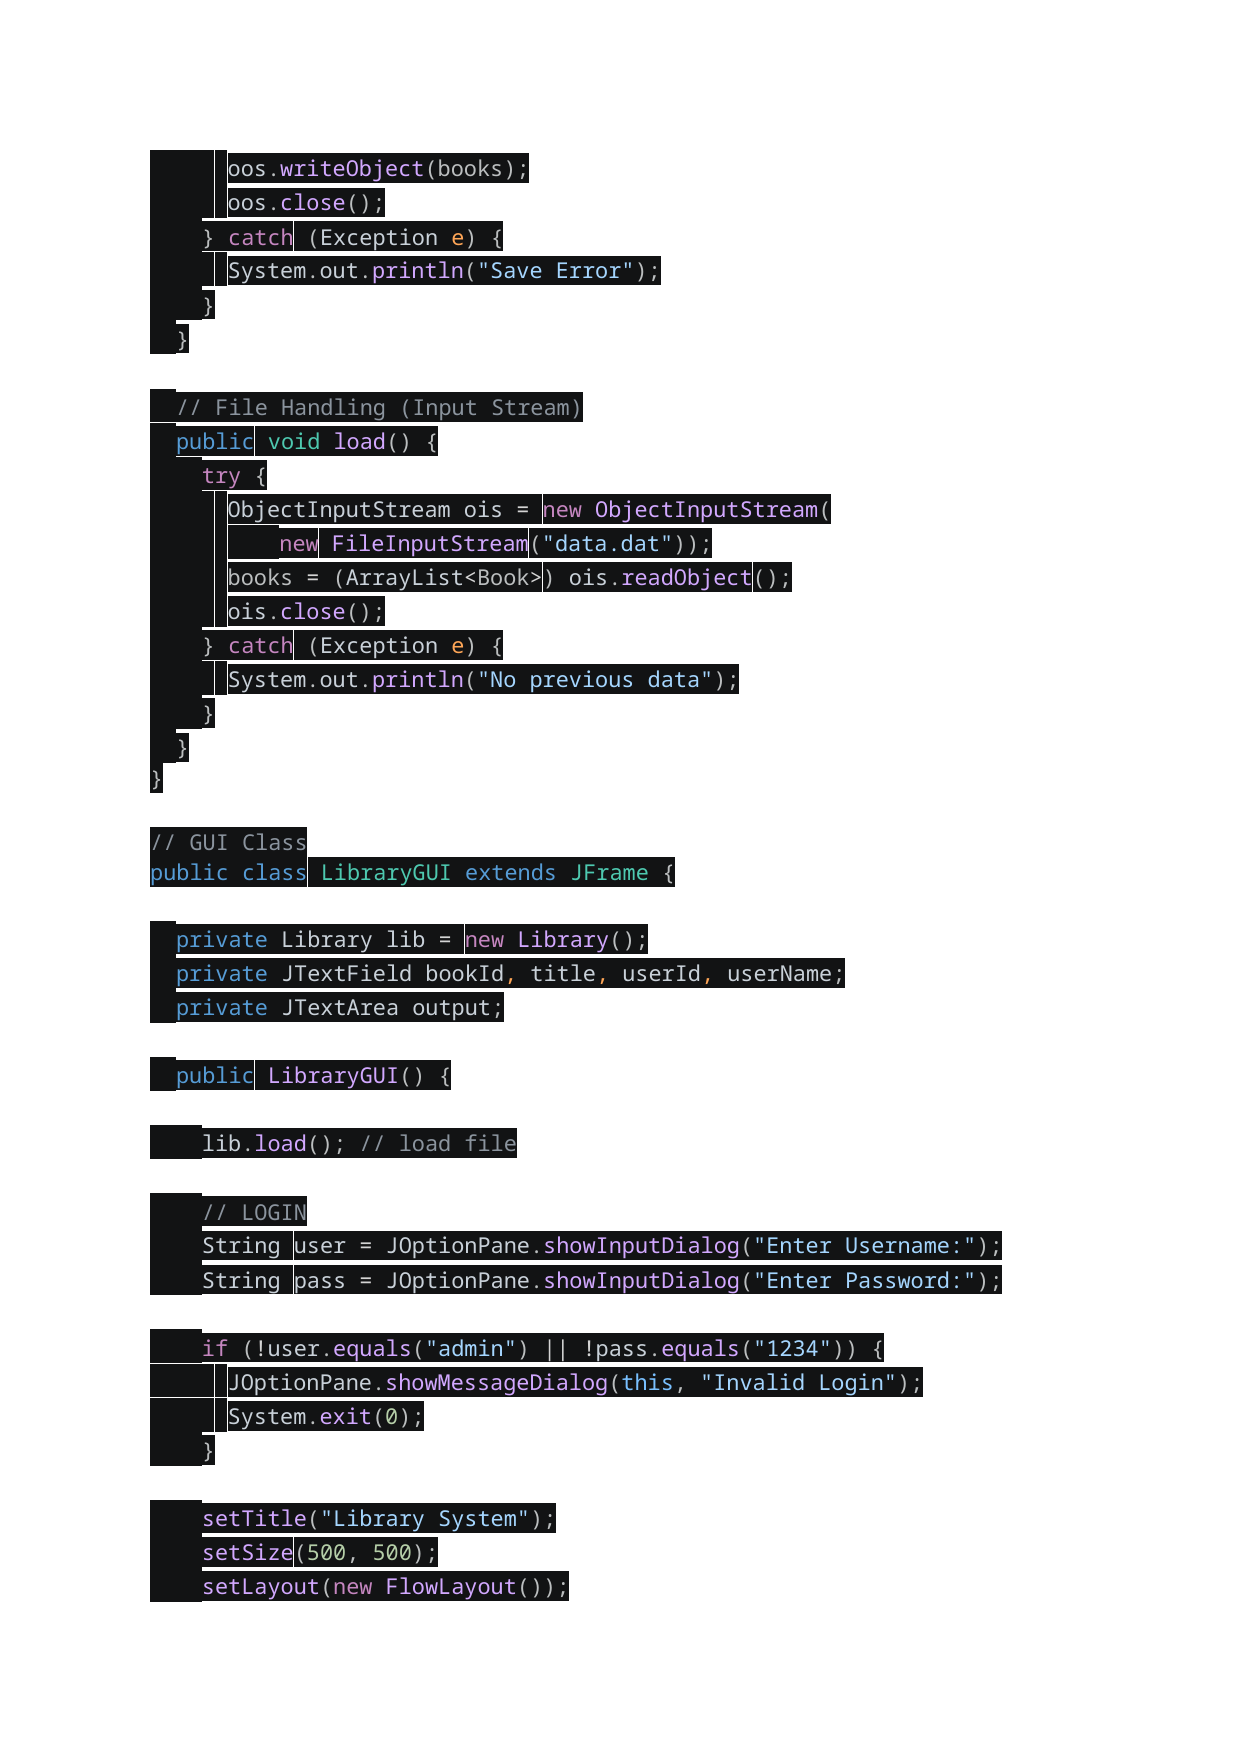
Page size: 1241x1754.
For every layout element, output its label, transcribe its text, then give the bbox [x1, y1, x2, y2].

text } [150, 729, 1090, 763]
text new FileInputStream("data.dat")); [150, 525, 1090, 559]
text setTitle("Library System"); [150, 1500, 1090, 1534]
text String pass = JOptionPane.showInputDialog("Enter Password:"); [150, 1261, 1090, 1295]
text } [150, 695, 1090, 729]
text System.out.println("Save Error"); [150, 252, 1090, 286]
text private JTextArea output; [150, 989, 1090, 1023]
text JOptionPane.showMessageDialog(this, "Invalid Login"); [150, 1363, 1090, 1397]
text setSize(500, 500); [150, 1534, 1090, 1568]
text ois.close(); [150, 593, 1090, 627]
text oos.close(); [150, 184, 1090, 218]
text private Library lib = new Library(); [150, 921, 1090, 955]
text } [150, 763, 1090, 793]
text try { [150, 457, 1090, 491]
text public void load() { [150, 422, 1090, 457]
text lib.load(); // load file [150, 1125, 1090, 1159]
text } [150, 320, 1090, 354]
text String user = JOptionPane.showInputDialog("Enter Username:"); [150, 1227, 1090, 1261]
text oos.writeObject(books); [150, 150, 1090, 184]
text ObjectInputStream ois = new ObjectInputStream( [150, 491, 1090, 525]
text System.out.println("No previous data"); [150, 661, 1090, 695]
text private JTextField bookId, title, userId, userName; [150, 955, 1090, 989]
text System.exit(0); [150, 1397, 1090, 1432]
text } [150, 286, 1090, 320]
text } [150, 1432, 1090, 1466]
text if (!user.equals("admin") || !pass.equals("1234")) { [150, 1329, 1090, 1363]
text // File Handling (Input Stream) [150, 388, 1090, 422]
text setLayout(new FlowLayout()); [150, 1568, 1090, 1602]
text public class LibraryGUI extends JFrame { [150, 857, 1090, 887]
text public LibraryGUI() { [150, 1057, 1090, 1091]
text books = (ArrayList<Book>) ois.readObject(); [150, 559, 1090, 593]
text } catch (Exception e) { [150, 218, 1090, 252]
text // LOGIN [150, 1193, 1090, 1227]
text } catch (Exception e) { [150, 627, 1090, 661]
text // GUI Class [150, 827, 1090, 857]
